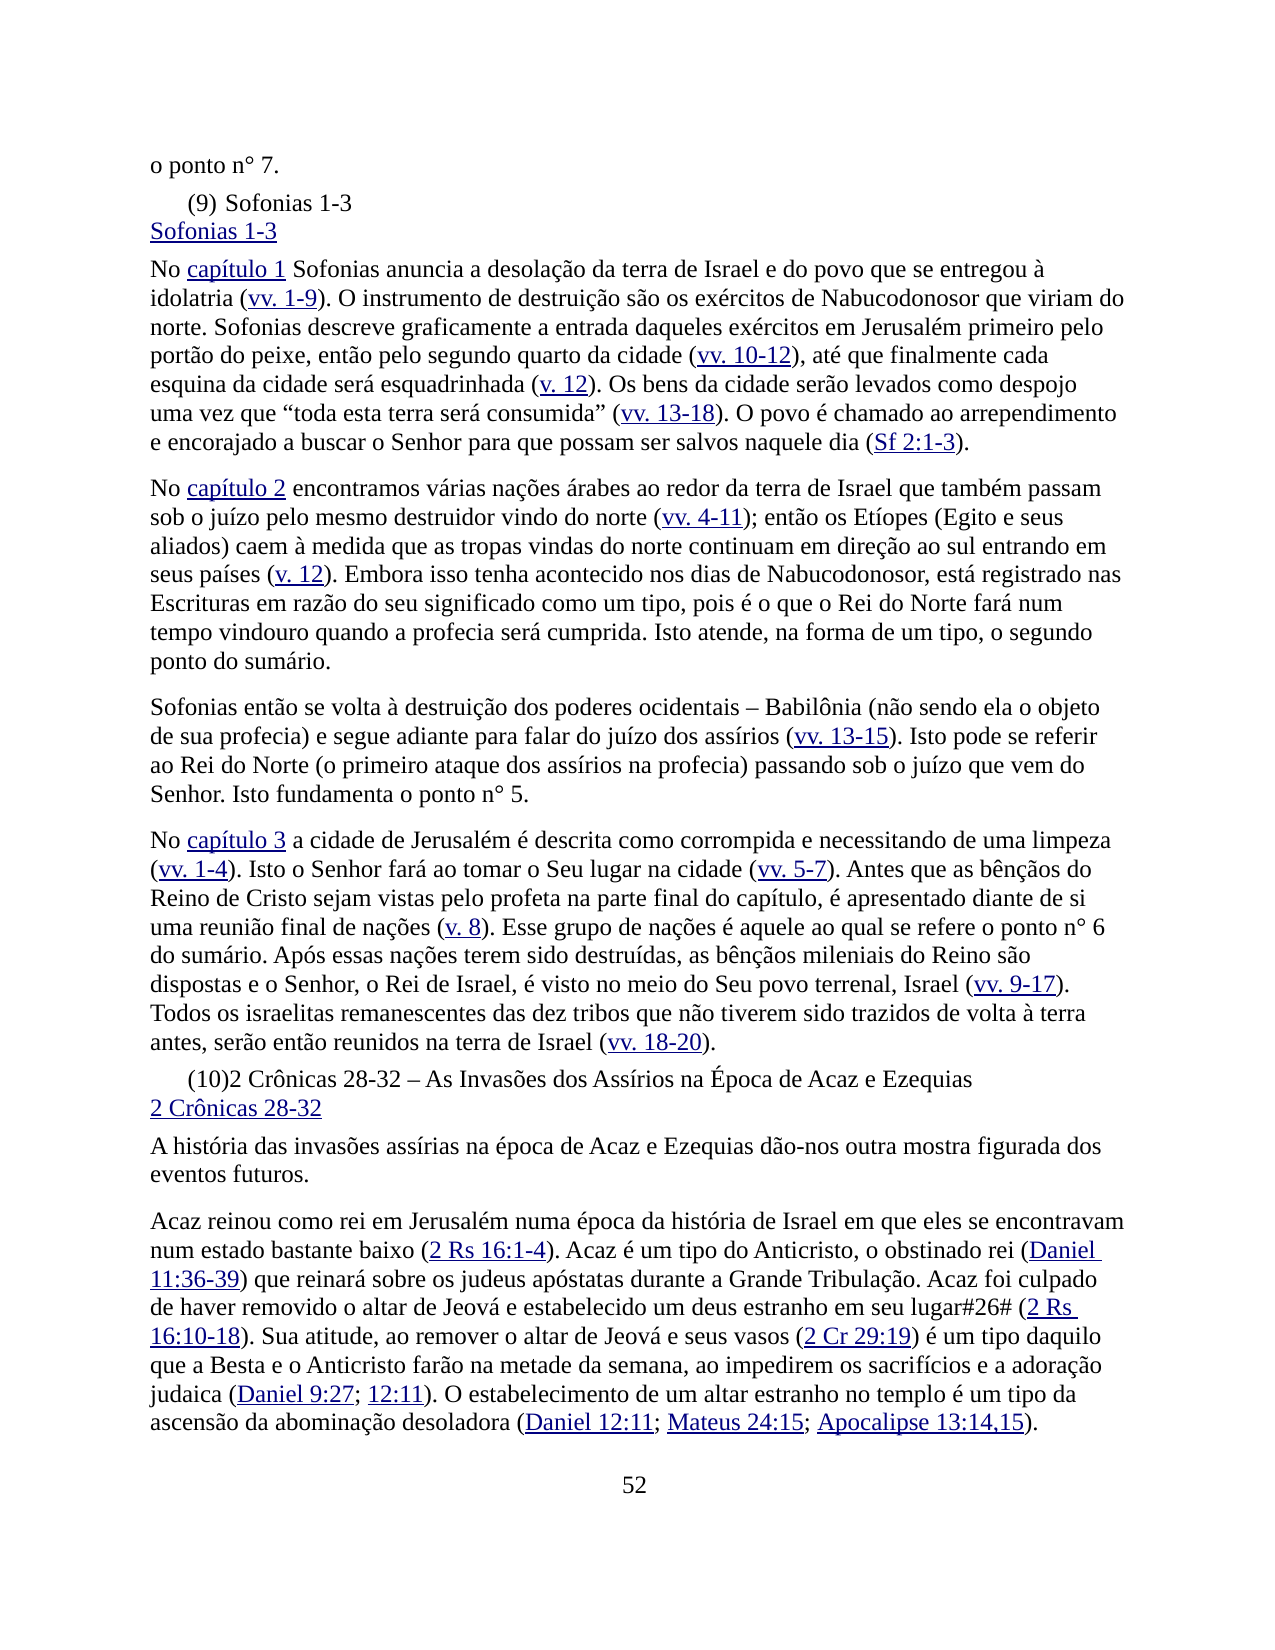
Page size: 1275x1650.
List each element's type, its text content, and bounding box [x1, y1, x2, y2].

text Acaz reinou como rei em Jerusalém numa época da história de Israel em que eles se encontravam num estado bastante baixo (2 Rs 16:1-4). Acaz é um tipo do Anticristo, o obstinado rei (Daniel 11:36-39) que reinará sobre os judeus apóstatas durante a Grande Tribulação. Acaz foi culpado de haver removido o altar de Jeová e estabelecido um deus estranho em seu lugar#26# (2 Rs 16:10-18). Sua atitude, ao remover o altar de Jeová e seus vasos (2 Cr 29:19) é um tipo daquilo que a Besta e o Anticristo farão na metade da semana, ao impedirem os sacrifícios e a adoração judaica (Daniel 9:27; 12:11). O estabelecimento de um altar estranho no templo é um tipo da ascensão da abominação desoladora (Daniel 12:11; Mateus 24:15; Apocalipse 13:14,15). [150, 1206, 1125, 1436]
text No capítulo 1 Sofonias anuncia a desolação da terra de Israel e do povo que se entregou à idolatria (vv. 1-9). O instrumento de destruição são os exércitos de Nabucodonosor que viriam do norte. Sofonias descreve graficamente a entrada daqueles exércitos em Jerusalém primeiro pelo portão do peixe, então pelo segundo quarto da cidade (vv. 10-12), até que finalmente cada esquina da cidade será esquadrinhada (v. 12). Os bens da cidade serão levados como despojo uma vez que “toda esta terra será consumida” (vv. 13-18). O povo é chamado ao arrependimento e encorajado a buscar o Senhor para que possam ser salvos naquele dia (Sf 2:1-3). [150, 254, 1125, 455]
list Sofonias 1-3 [187, 188, 1125, 216]
text No capítulo 3 a cidade de Jerusalém é descrita como corrompida e necessitando de uma limpeza (vv. 1-4). Isto o Senhor fará ao tomar o Seu lugar na cidade (vv. 5-7). Antes que as bênçãos do Reino de Cristo sejam vistas pelo profeta na parte final do capítulo, é apresentado diante de si uma reunião final de nações (v. 8). Esse grupo de nações é aquele ao qual se refere o ponto n° 6 do sumário. Após essas nações terem sido destruídas, as bênçãos mileniais do Reino são dispostas e o Senhor, o Rei de Israel, é visto no meio do Seu povo terrenal, Israel (vv. 9-17). Todos os israelitas remanescentes das dez tribos que não tiverem sido trazidos de volta à terra antes, serão então reunidos na terra de Israel (vv. 18-20). [150, 825, 1125, 1055]
text A história das invasões assírias na época de Acaz e Ezequias dão-nos outra mostra figurada dos eventos futuros. [150, 1131, 1125, 1188]
text Sofonias então se volta à destruição dos poderes ocidentais – Babilônia (não sendo ela o objeto de sua profecia) e segue adiante para falar do juízo dos assírios (vv. 13-15). Isto pode se referir ao Rei do Norte (o primeiro ataque dos assírios na profecia) passando sob o juízo que vem do Senhor. Isto fundamenta o ponto n° 5. [150, 692, 1125, 807]
text o ponto n° 7. [150, 150, 1125, 179]
list 2 Crônicas 28-32 – As Invasões dos Assírios na Época de Acaz e Ezequias [187, 1064, 1125, 1093]
text Sofonias 1-3 [150, 216, 1125, 245]
text 2 Crônicas 28-32 [150, 1093, 1125, 1122]
text No capítulo 2 encontramos várias nações árabes ao redor da terra de Israel que também passam sob o juízo pelo mesmo destruidor vindo do norte (vv. 4-11); então os Etíopes (Egito e seus aliados) caem à medida que as tropas vindas do norte continuam em direção ao sul entrando em seus países (v. 12). Embora isso tenha acontecido nos dias de Nabucodonosor, está registrado nas Escrituras em razão do seu significado como um tipo, pois é o que o Rei do Norte fará num tempo vindouro quando a profecia será cumprida. Isto atende, na forma de um tipo, o segundo ponto do sumário. [150, 473, 1125, 674]
